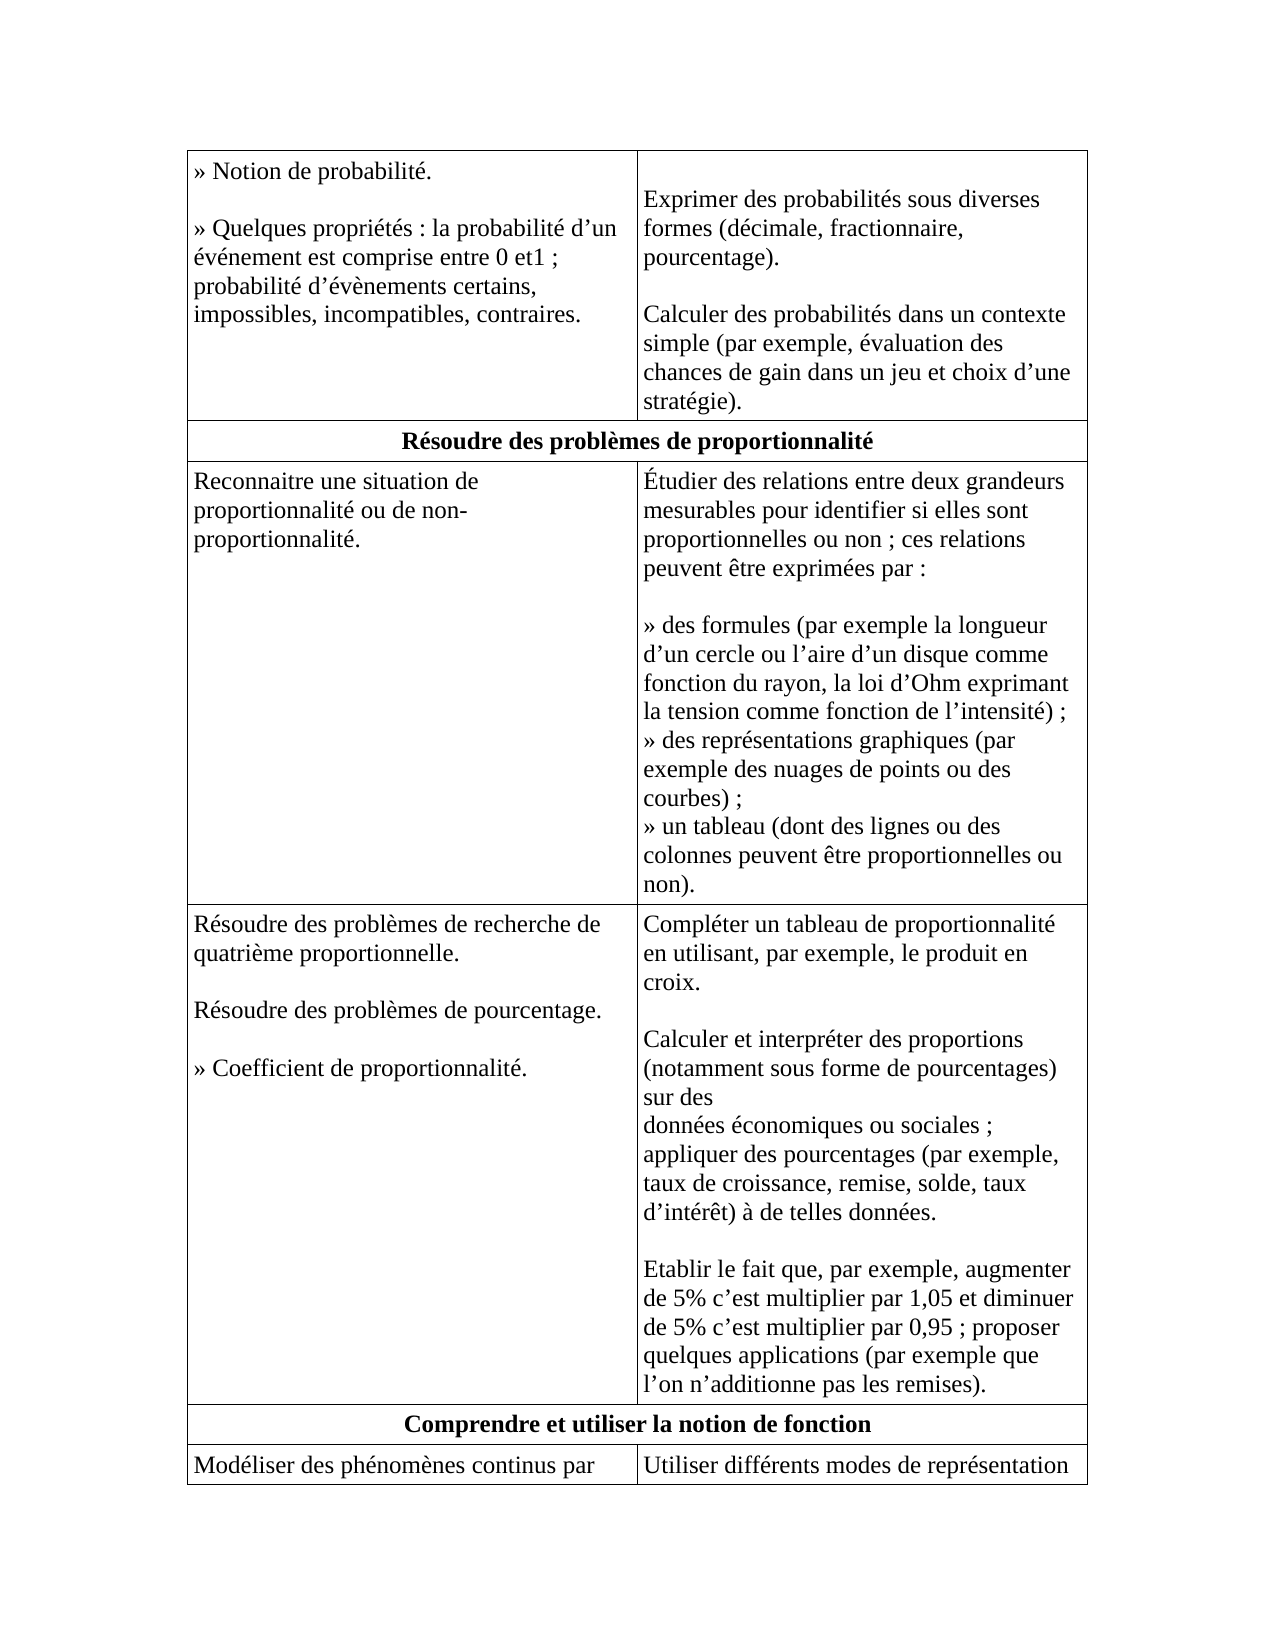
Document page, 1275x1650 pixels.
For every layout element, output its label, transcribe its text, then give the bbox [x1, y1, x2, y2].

table_cell Reconnaitre une situation de proportionnalité ou de non-proportionnalité. [188, 462, 637, 903]
table_cell Étudier des relations entre deux grandeurs mesurables pour identifier si elles sont proportionnelles ou non ; ces relations peuvent être exprimées par : » des formules (par exemple la longueur d’un cercle ou l’aire d’un disque comme fonction du rayon, la loi d’Ohm exprimant la tension comme fonction de l’intensité) ; » des représentations graphiques (par exemple des nuages de points ou des courbes) ; » un tableau (dont des lignes ou des colonnes peuvent être proportionnelles ou non). [638, 462, 1087, 903]
table_cell Utiliser différents modes de représentation [638, 1445, 1087, 1484]
table_cell Exprimer des probabilités sous diverses formes (décimale, fractionnaire, pourcentage). Calculer des probabilités dans un contexte simple (par exemple, évaluation des chances de gain dans un jeu et choix d’une stratégie). [638, 151, 1087, 420]
table_cell Résoudre des problèmes de proportionnalité [188, 421, 1087, 461]
table_cell Comprendre et utiliser la notion de fonction [188, 1405, 1087, 1444]
table_cell Modéliser des phénomènes continus par [188, 1445, 637, 1484]
table_cell » Notion de probabilité. » Quelques propriétés : la probabilité d’un événement est comprise entre 0 et1 ; probabilité d’évènements certains, impossibles, incompatibles, contraires. [188, 151, 637, 420]
table_cell Compléter un tableau de proportionnalité en utilisant, par exemple, le produit en croix. Calculer et interpréter des proportions (notamment sous forme de pourcentages) sur des données économiques ou sociales ; appliquer des pourcentages (par exemple, taux de croissance, remise, solde, taux d’intérêt) à de telles données. Etablir le fait que, par exemple, augmenter de 5% c’est multiplier par 1,05 et diminuer de 5% c’est multiplier par 0,95 ; proposer quelques applications (par exemple que l’on n’additionne pas les remises). [638, 905, 1087, 1404]
table_cell Résoudre des problèmes de recherche de quatrième proportionnelle. Résoudre des problèmes de pourcentage. » Coefficient de proportionnalité. [188, 905, 637, 1404]
